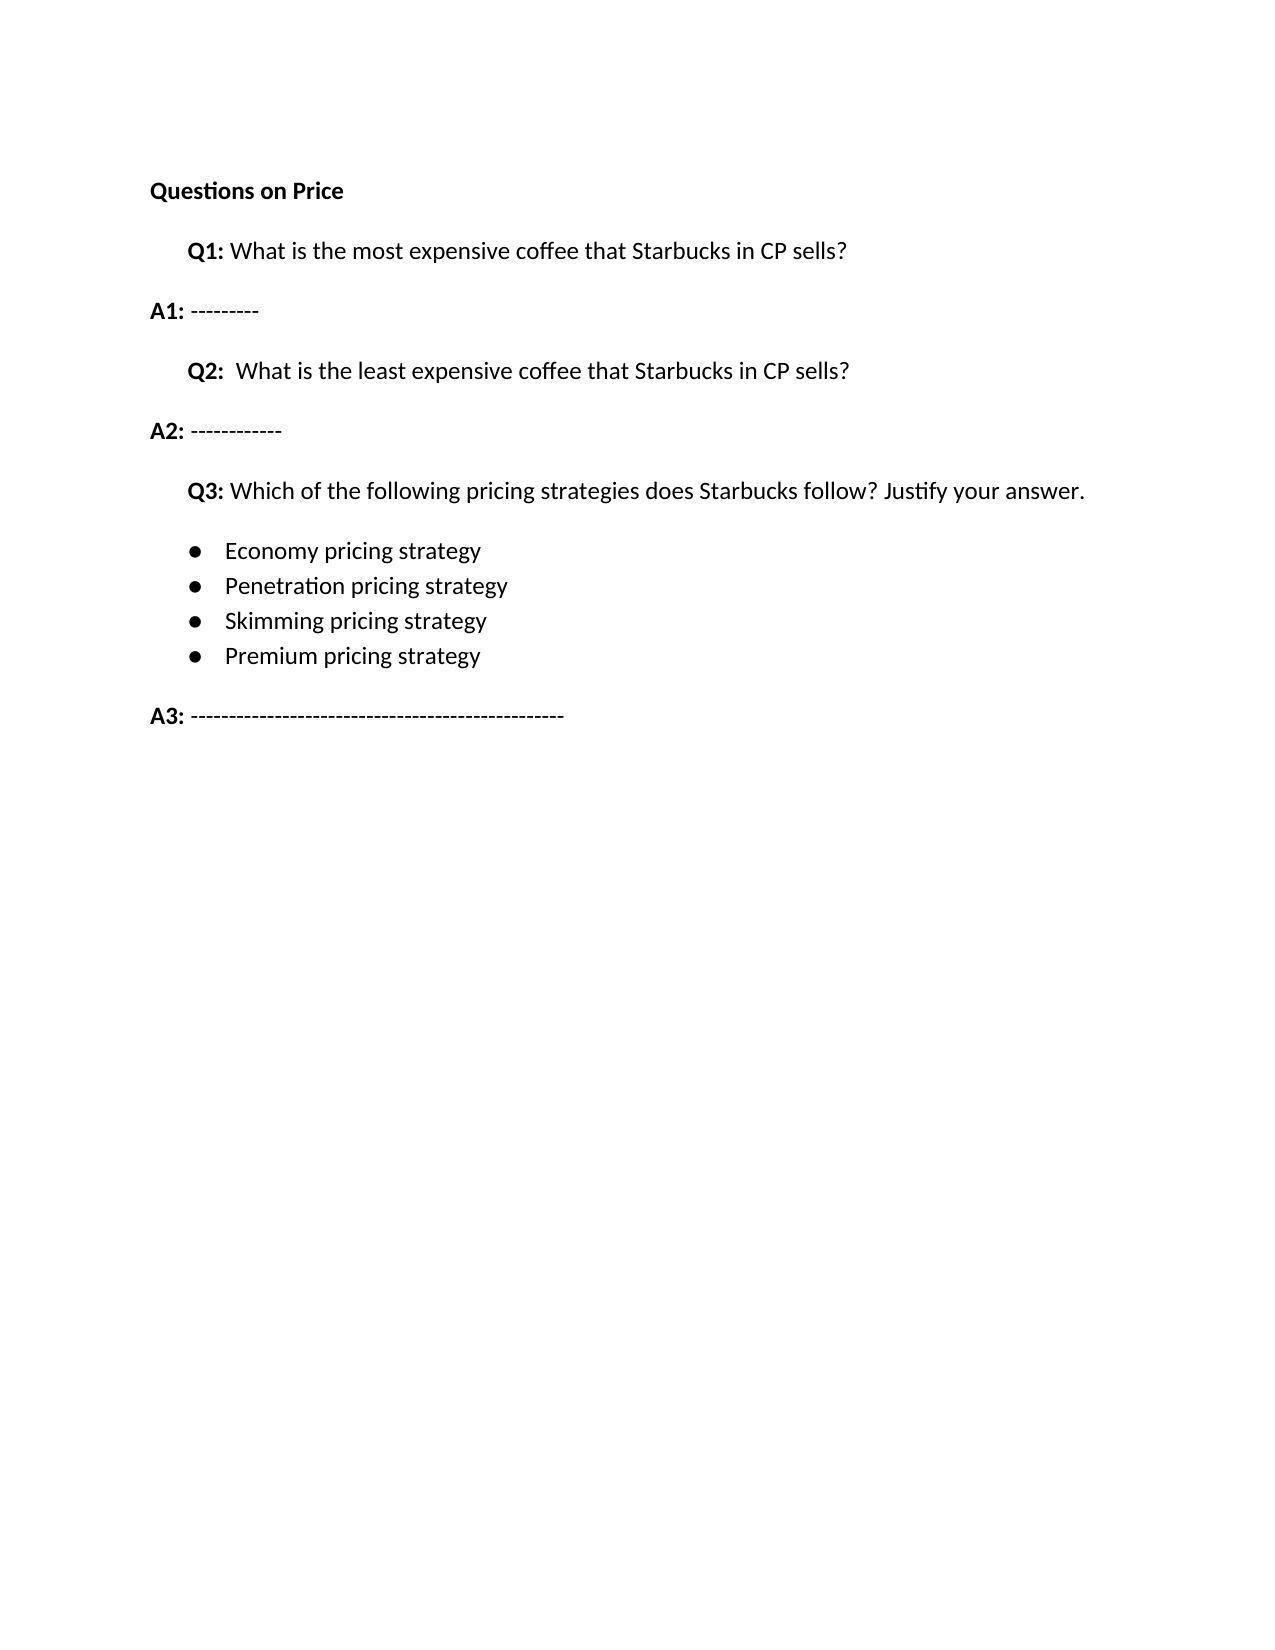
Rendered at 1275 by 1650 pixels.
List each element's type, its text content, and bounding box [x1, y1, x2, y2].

text Questions on Price [150, 175, 1125, 206]
text A2: ------------ [150, 415, 1125, 446]
text Q1: What is the most expensive coffee that Starbucks in CP sells? [187, 235, 1125, 266]
text A3: ------------------------------------------------- [150, 700, 1125, 731]
list Skimming pricing strategy [187, 605, 1125, 636]
list Penetration pricing strategy [187, 570, 1125, 601]
list Economy pricing strategy [187, 535, 1125, 566]
text A1: --------- [150, 295, 1125, 326]
text Q2: What is the least expensive coffee that Starbucks in CP sells? [187, 355, 1125, 386]
list Premium pricing strategy [187, 640, 1125, 671]
text Q3: Which of the following pricing strategies does Starbucks follow? Justify your answer. [187, 475, 1125, 506]
